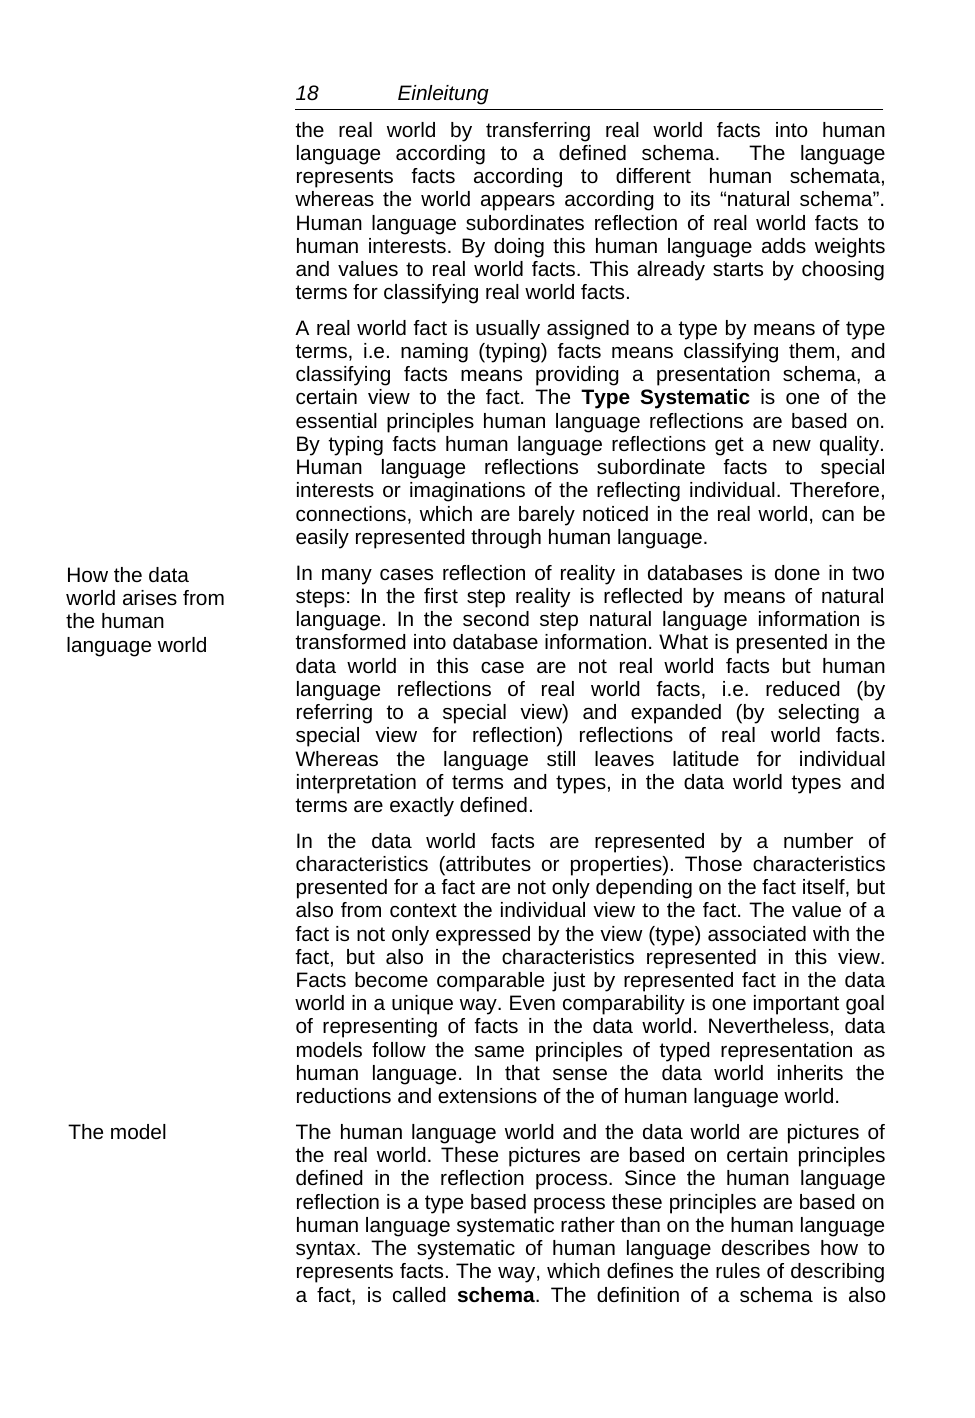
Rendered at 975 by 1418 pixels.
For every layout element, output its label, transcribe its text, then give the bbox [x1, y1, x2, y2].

text A real world fact is usually assigned to a type by means of type terms, i.e. naming (typing) facts means classifying them, and classifying facts means providing a presentation schema, a certain view to the fact. The Type Systematic is one of the essential principles human language reflections are based on. By typing facts human language reflections get a new quality. Human language reflections subordinate facts to special interests or imaginations of the reflecting individual. Therefore, connections, which are barely noticed in the real world, can be easily represented through human language. [295, 316, 886, 549]
text the real world by transferring real world facts into human language according to a defined schema. The language represents facts according to different human schemata, whereas the world appears according to its “natural schema”. Human language subordinates reflection of real world facts to human interests. By doing this human language adds weights and values to real world facts. This already starts by choosing terms for classifying real world facts. [295, 118, 886, 304]
text The human language world and the data world are pictures of the real world. These pictures are based on certain principles defined in the reflection process. Since the human language reflection is a type based process these principles are based on human language systematic rather than on the human language syntax. The systematic of human language describes how to represents facts. The way, which defines the rules of describing a fact, is called schema. The definition of a schema is also [295, 1121, 886, 1306]
text How the data world arises from the human language world [66, 563, 231, 656]
text In the data world facts are represented by a number of characteristics (attributes or properties). Those characteristics presented for a fact are not only depending on the fact itself, but also from context the individual view to the fact. The value of a fact is not only expressed by the view (type) associated with the fact, but also in the characteristics represented in this view. Facts become comparable just by represented fact in the data world in a unique way. Even comparability is one important goal of representing of facts in the data world. Nevertheless, data models follow the same principles of typed representation as human language. In that sense the data world inherits the reductions and extensions of the of human language world. [295, 829, 886, 1108]
text In many cases reflection of reality in databases is done in two steps: In the first step reality is reflected by means of natural language. In the second step natural language information is transformed into database information. What is presented in the data world in this case are not real world facts but human language reflections of real world facts, i.e. reduced (by referring to a special view) and expanded (by selecting a special view for reflection) reflections of real world facts. Whereas the language still leaves latitude for individual interpretation of terms and types, in the data world types and terms are exactly defined. [295, 561, 886, 817]
text The model [68, 1120, 233, 1143]
